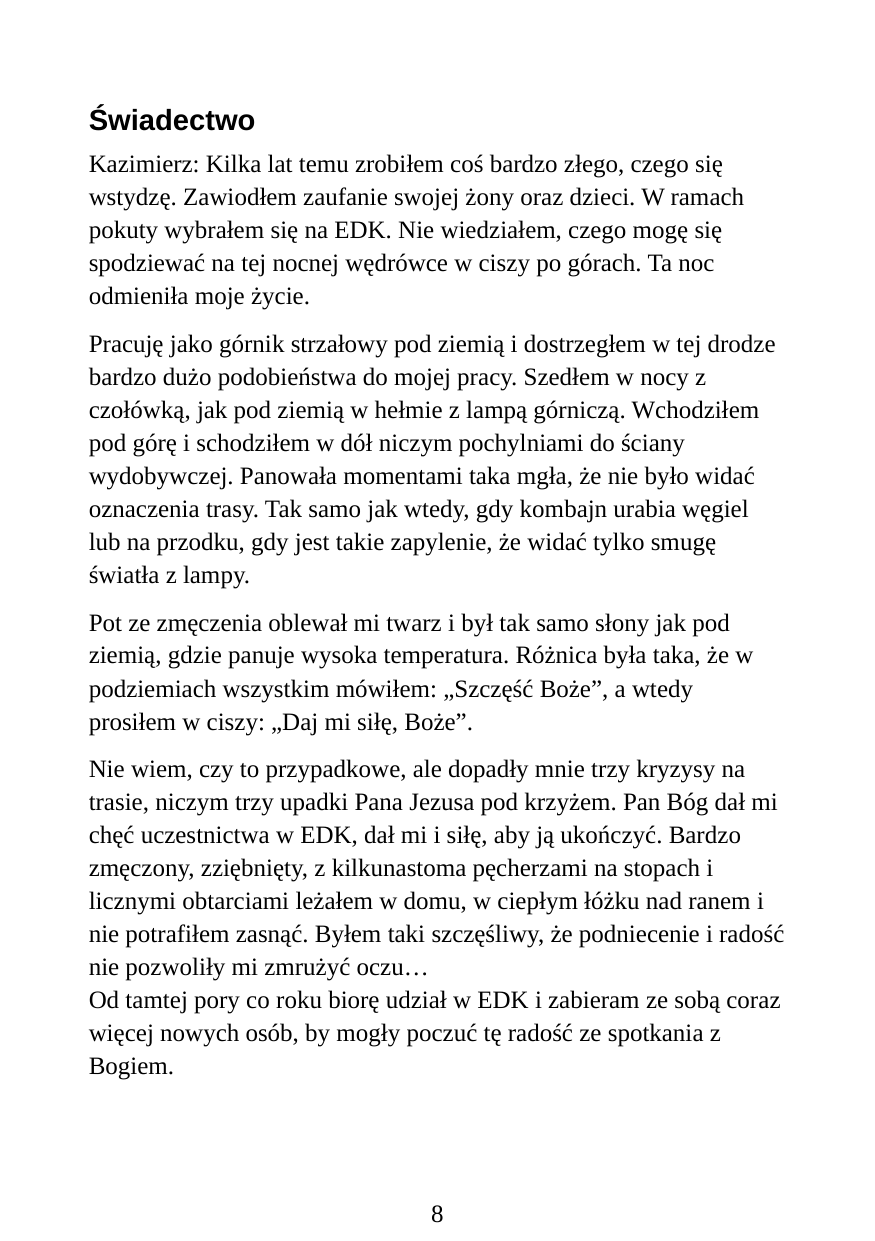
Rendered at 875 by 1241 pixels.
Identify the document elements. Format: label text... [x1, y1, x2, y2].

text Pot ze zmęczenia oblewał mi twarz i był tak samo słony jak pod ziemią, gdzie panuje wysoka temperatura. Różnica była taka, że w podziemiach wszystkim mówiłem: „Szczęść Boże”, a wtedy prosiłem w ciszy: „Daj mi siłę, Boże”. [88, 608, 786, 735]
text Kazimierz: Kilka lat temu zrobiłem coś bardzo złego, czego się wstydzę. Zawiodłem zaufanie swojej żony oraz dzieci. W ramach pokuty wybrałem się na EDK. Nie wiedziałem, czego mogę się spodziewać na tej nocnej wędrówce w ciszy po górach. Ta noc odmieniła moje życie. [88, 149, 786, 310]
text Nie wiem, czy to przypadkowe, ale dopadły mnie trzy kryzysy na trasie, niczym trzy upadki Pana Jezusa pod krzyżem. Pan Bóg dał mi chęć uczestnictwa w EDK, dał mi i siłę, aby ją ukończyć. Bardzo zmęczony, zziębnięty, z kilkunastoma pęcherzami na stopach i licznymi obtarciami leżałem w domu, w ciepłym łóżku nad ranem i nie potrafiłem zasnąć. Byłem taki szczęśliwy, że podniecenie i radość nie pozwoliły mi zmrużyć oczu… Od tamtej pory co roku biorę udział w EDK i zabieram ze sobą coraz więcej nowych osób, by mogły poczuć tę radość ze spotkania z Bogiem. [88, 754, 786, 1080]
subtitle Świadectwo [88, 103, 786, 137]
text Pracuję jako górnik strzałowy pod ziemią i dostrzegłem w tej drodze bardzo dużo podobieństwa do mojej pracy. Szedłem w nocy z czołówką, jak pod ziemią w hełmie z lampą górniczą. Wchodziłem pod górę i schodziłem w dół niczym pochylniami do ściany wydobywczej. Panowała momentami taka mgła, że nie było widać oznaczenia trasy. Tak samo jak wtedy, gdy kombajn urabia węgiel lub na przodku, gdy jest takie zapylenie, że widać tylko smugę światła z lampy. [88, 329, 786, 589]
